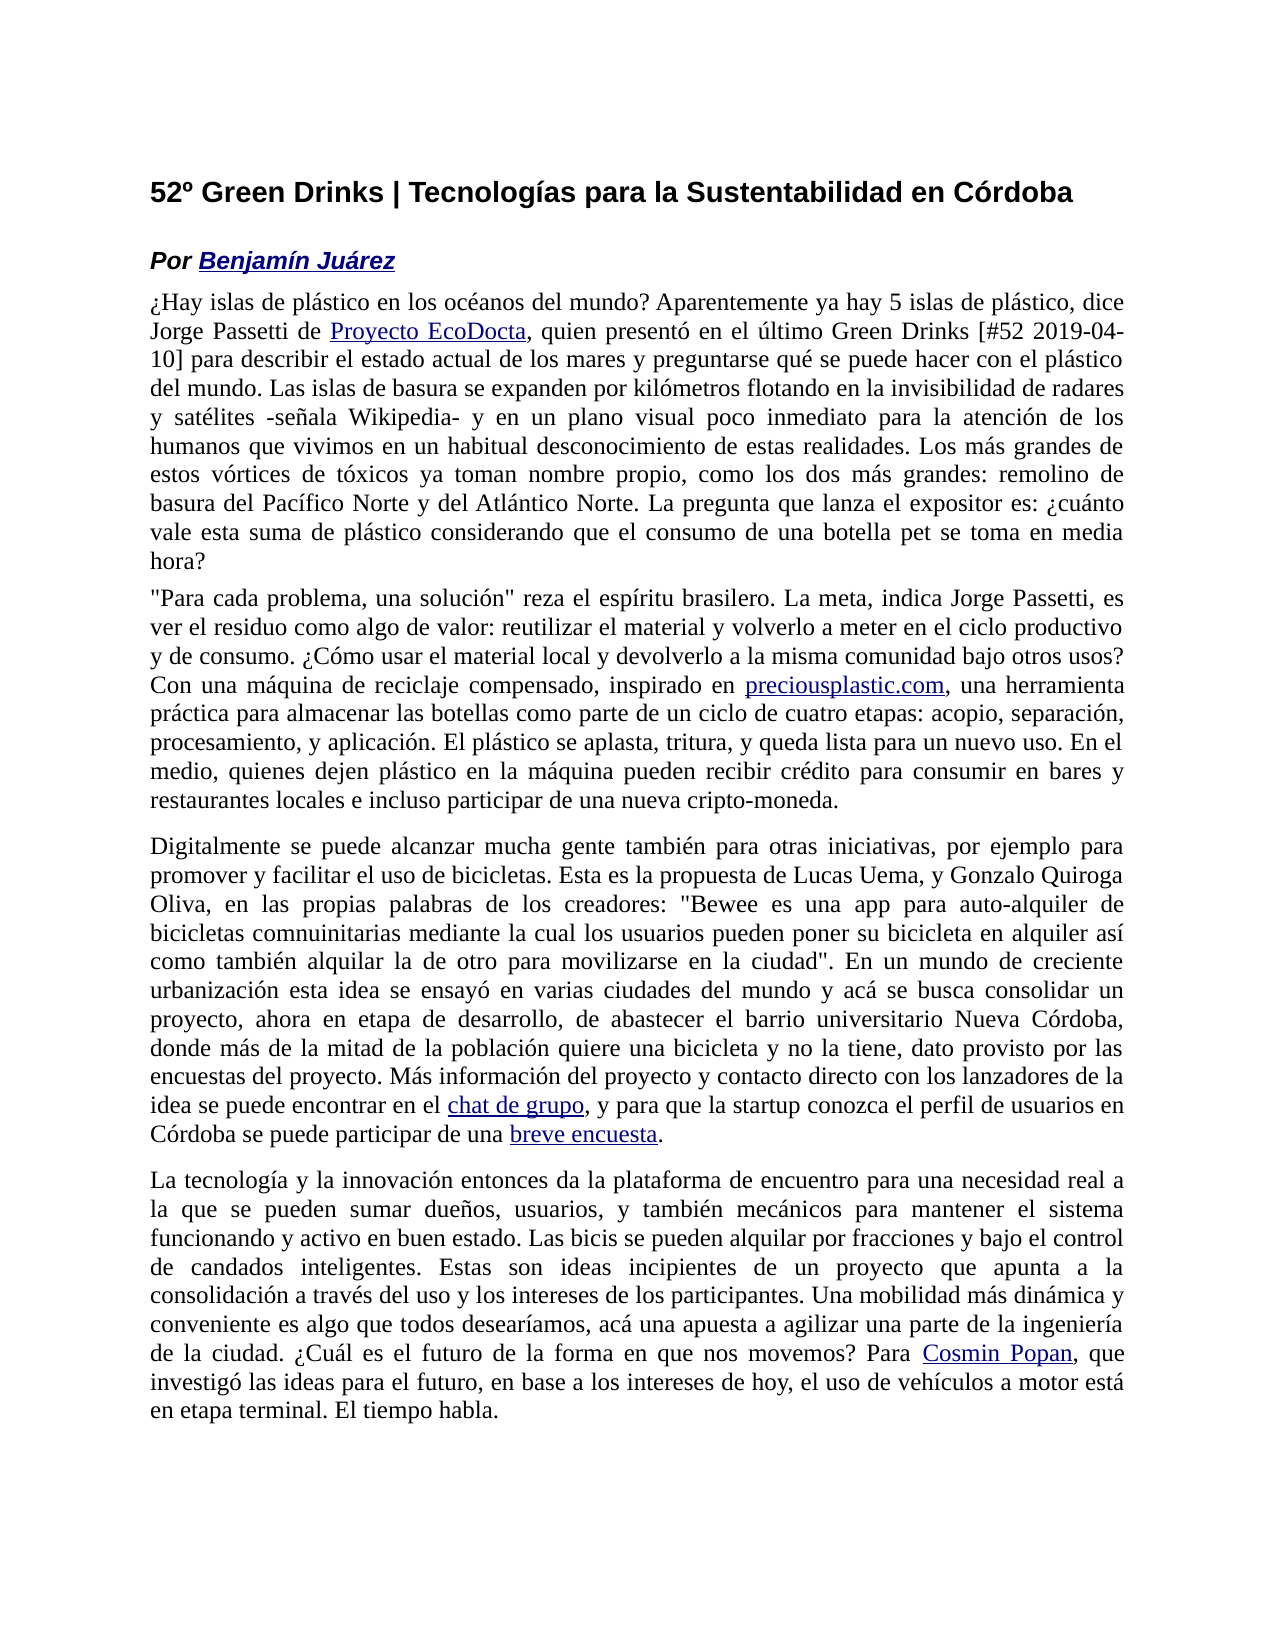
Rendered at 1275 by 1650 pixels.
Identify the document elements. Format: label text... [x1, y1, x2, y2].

text "Para cada problema, una solución" reza el espíritu brasilero. La meta, indica Jorge Passetti, es ver el residuo como algo de valor: reutilizar el material y volverlo a meter en el ciclo productivo y de consumo. ¿Cómo usar el material local y devolverlo a la misma comunidad bajo otros usos? Con una máquina de reciclaje compensado, inspirado en preciousplastic.com, una herramienta práctica para almacenar las botellas como parte de un ciclo de cuatro etapas: acopio, separación, procesamiento, y aplicación. El plástico se aplasta, tritura, y queda lista para un nuevo uso. En el medio, quienes dejen plástico en la máquina pueden recibir crédito para consumir en bares y restaurantes locales e incluso participar de una nueva cripto-moneda. [150, 583, 1125, 813]
text ¿Hay islas de plástico en los océanos del mundo? Aparentemente ya hay 5 islas de plástico, dice Jorge Passetti de Proyecto EcoDocta, quien presentó en el último Green Drinks [#52 2019-04-10] para describir el estado actual de los mares y preguntarse qué se puede hacer con el plástico del mundo. Las islas de basura se expanden por kilómetros flotando en la invisibilidad de radares y satélites -señala Wikipedia- y en un plano visual poco inmediato para la atención de los humanos que vivimos en un habitual desconocimiento de estas realidades. Los más grandes de estos vórtices de tóxicos ya toman nombre propio, como los dos más grandes: remolino de basura del Pacífico Norte y del Atlántico Norte. La pregunta que lanza el expositor es: ¿cuánto vale esta suma de plástico considerando que el consumo de una botella pet se toma en media hora? [150, 287, 1125, 574]
text Digitalmente se puede alcanzar mucha gente también para otras iniciativas, por ejemplo para promover y facilitar el uso de bicicletas. Esta es la propuesta de Lucas Uema, y Gonzalo Quiroga Oliva, en las propias palabras de los creadores: "Bewee es una app para auto-alquiler de bicicletas comnuinitarias mediante la cual los usuarios pueden poner su bicicleta en alquiler así como también alquilar la de otro para movilizarse en la ciudad". En un mundo de creciente urbanización esta idea se ensayó en varias ciudades del mundo y acá se busca consolidar un proyecto, ahora en etapa de desarrollo, de abastecer el barrio universitario Nueva Córdoba, donde más de la mitad de la población quiere una bicicleta y no la tiene, dato provisto por las encuestas del proyecto. Más información del proyecto y contacto directo con los lanzadores de la idea se puede encontrar en el chat de grupo, y para que la startup conozca el perfil de usuarios en Córdoba se puede participar de una breve encuesta. [150, 831, 1125, 1148]
subtitle Por Benjamín Juárez [150, 246, 1125, 274]
subtitle 52º Green Drinks | Tecnologías para la Sustentabilidad en Córdoba [150, 175, 1125, 208]
text La tecnología y la innovación entonces da la plataforma de encuentro para una necesidad real a la que se pueden sumar dueños, usuarios, y también mecánicos para mantener el sistema funcionando y activo en buen estado. Las bicis se pueden alquilar por fracciones y bajo el control de candados inteligentes. Estas son ideas incipientes de un proyecto que apunta a la consolidación a través del uso y los intereses de los participantes. Una mobilidad más dinámica y conveniente es algo que todos desearíamos, acá una apuesta a agilizar una parte de la ingeniería de la ciudad. ¿Cuál es el futuro de la forma en que nos movemos? Para Cosmin Popan, que investigó las ideas para el futuro, en base a los intereses de hoy, el uso de vehículos a motor está en etapa terminal. El tiempo habla. [150, 1166, 1125, 1424]
